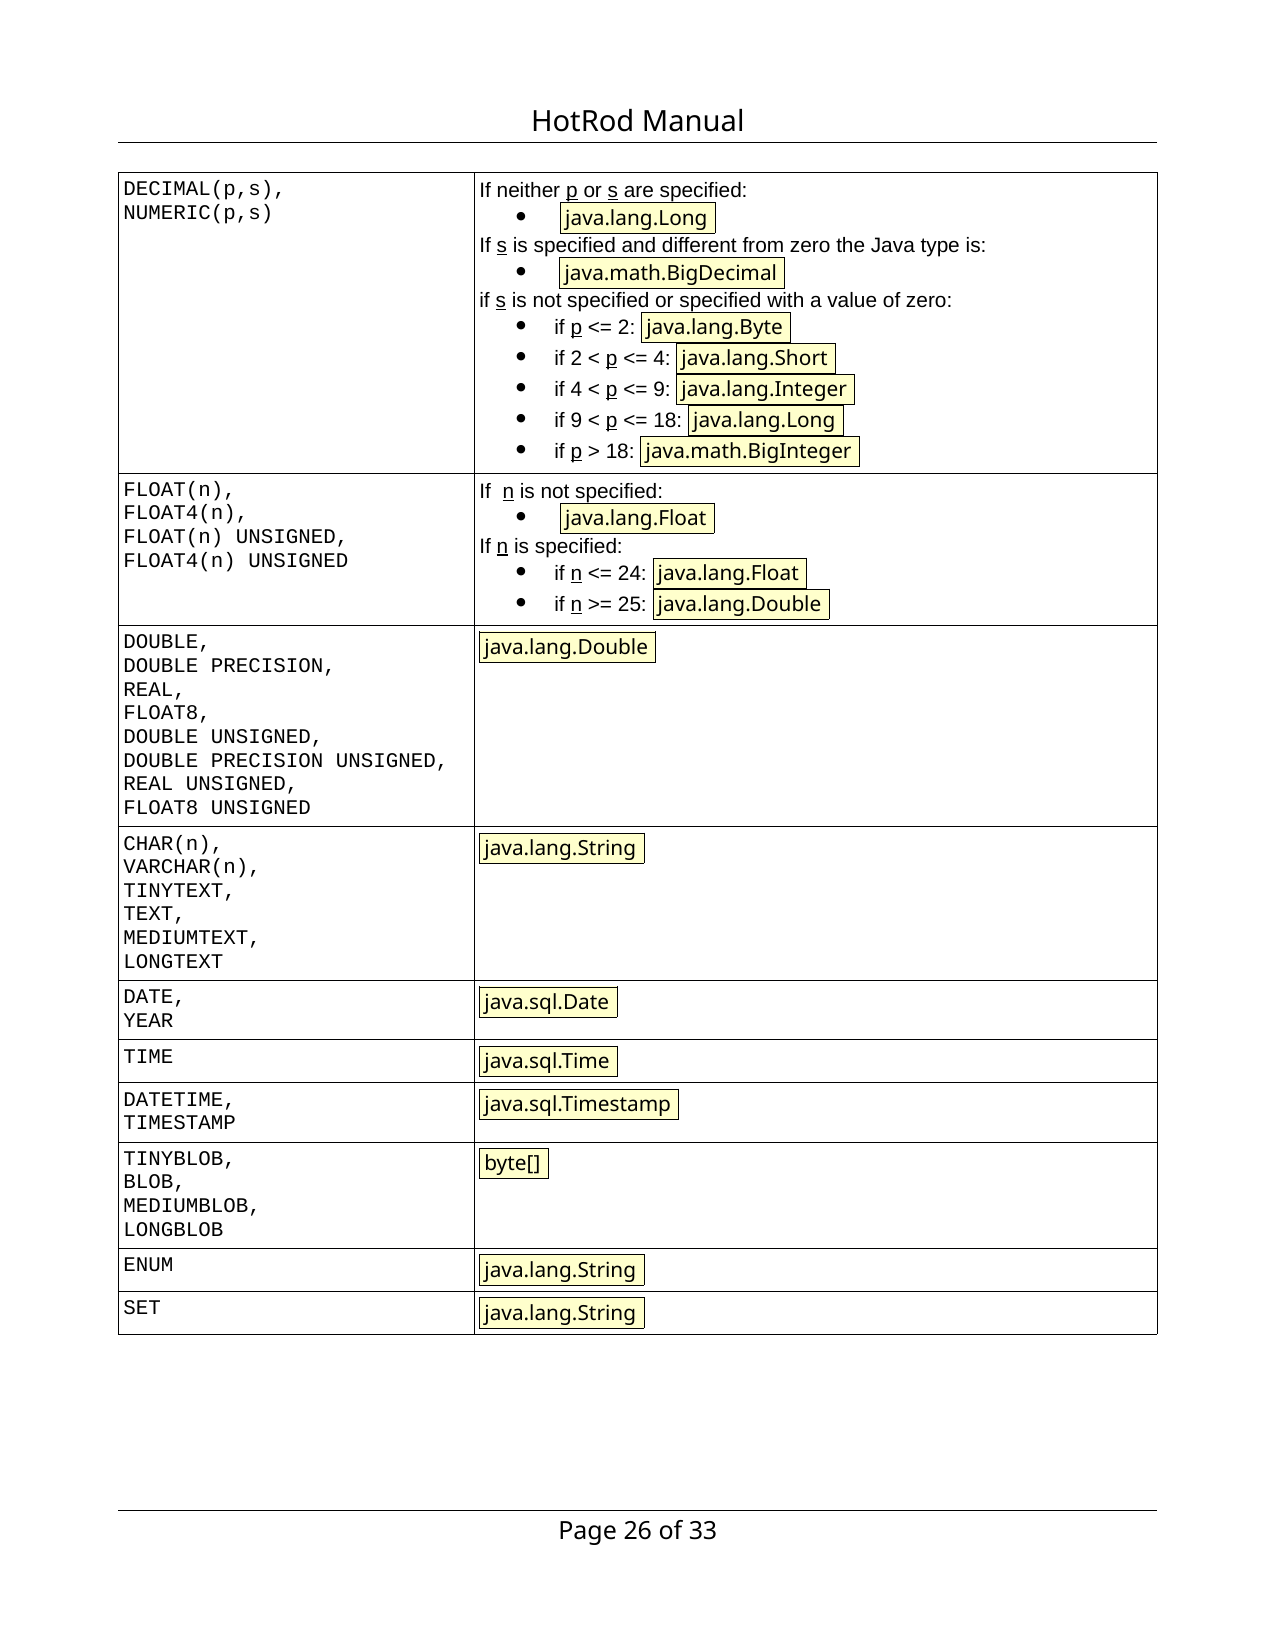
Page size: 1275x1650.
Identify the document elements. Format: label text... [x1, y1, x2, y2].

table_cell TIME [119, 1040, 474, 1082]
table_cell CHAR(n), VARCHAR(n), TINYTEXT, TEXT, MEDIUMTEXT, LONGTEXT [119, 827, 474, 980]
table_cell DATE, YEAR [119, 981, 474, 1039]
table_cell TINYBLOB, BLOB, MEDIUMBLOB, LONGBLOB [119, 1143, 474, 1248]
table_cell ENUM [119, 1249, 474, 1291]
table_cell DATETIME, TIMESTAMP [119, 1083, 474, 1142]
table_cell java.sql.Time [475, 1040, 1157, 1082]
table_cell byte[] [475, 1143, 1157, 1248]
table_cell java.sql.Date [475, 981, 1157, 1039]
table_cell java.lang.String [475, 827, 1157, 980]
table_cell java.lang.String [475, 1249, 1157, 1291]
table_cell SET [119, 1292, 474, 1334]
table_cell If n is not specified: java.lang.Float If n is specified: if n <= 24: java.lang.Float if n >= 25: java.lang.Double [475, 474, 1157, 625]
table_cell DOUBLE, DOUBLE PRECISION, REAL, FLOAT8, DOUBLE UNSIGNED, DOUBLE PRECISION UNSIGNED, REAL UNSIGNED, FLOAT8 UNSIGNED [119, 626, 474, 826]
table_cell java.sql.Timestamp [475, 1083, 1157, 1142]
table_cell FLOAT(n), FLOAT4(n), FLOAT(n) UNSIGNED, FLOAT4(n) UNSIGNED [119, 474, 474, 625]
table_cell If neither p or s are specified: java.lang.Long If s is specified and different from zero the Java type is: java.math.BigDecimal if s is not specified or specified with a value of zero: if p <= 2: java.lang.Byte if 2 < p <= 4: java.lang.Short if 4 < p <= 9: java.lang.Integer if 9 < p <= 18: java.lang.Long if p > 18: java.math.BigInteger [475, 173, 1157, 472]
table_cell java.lang.Double [475, 626, 1157, 826]
table_cell java.lang.String [475, 1292, 1157, 1334]
table_cell DECIMAL(p,s), NUMERIC(p,s) [119, 173, 474, 472]
